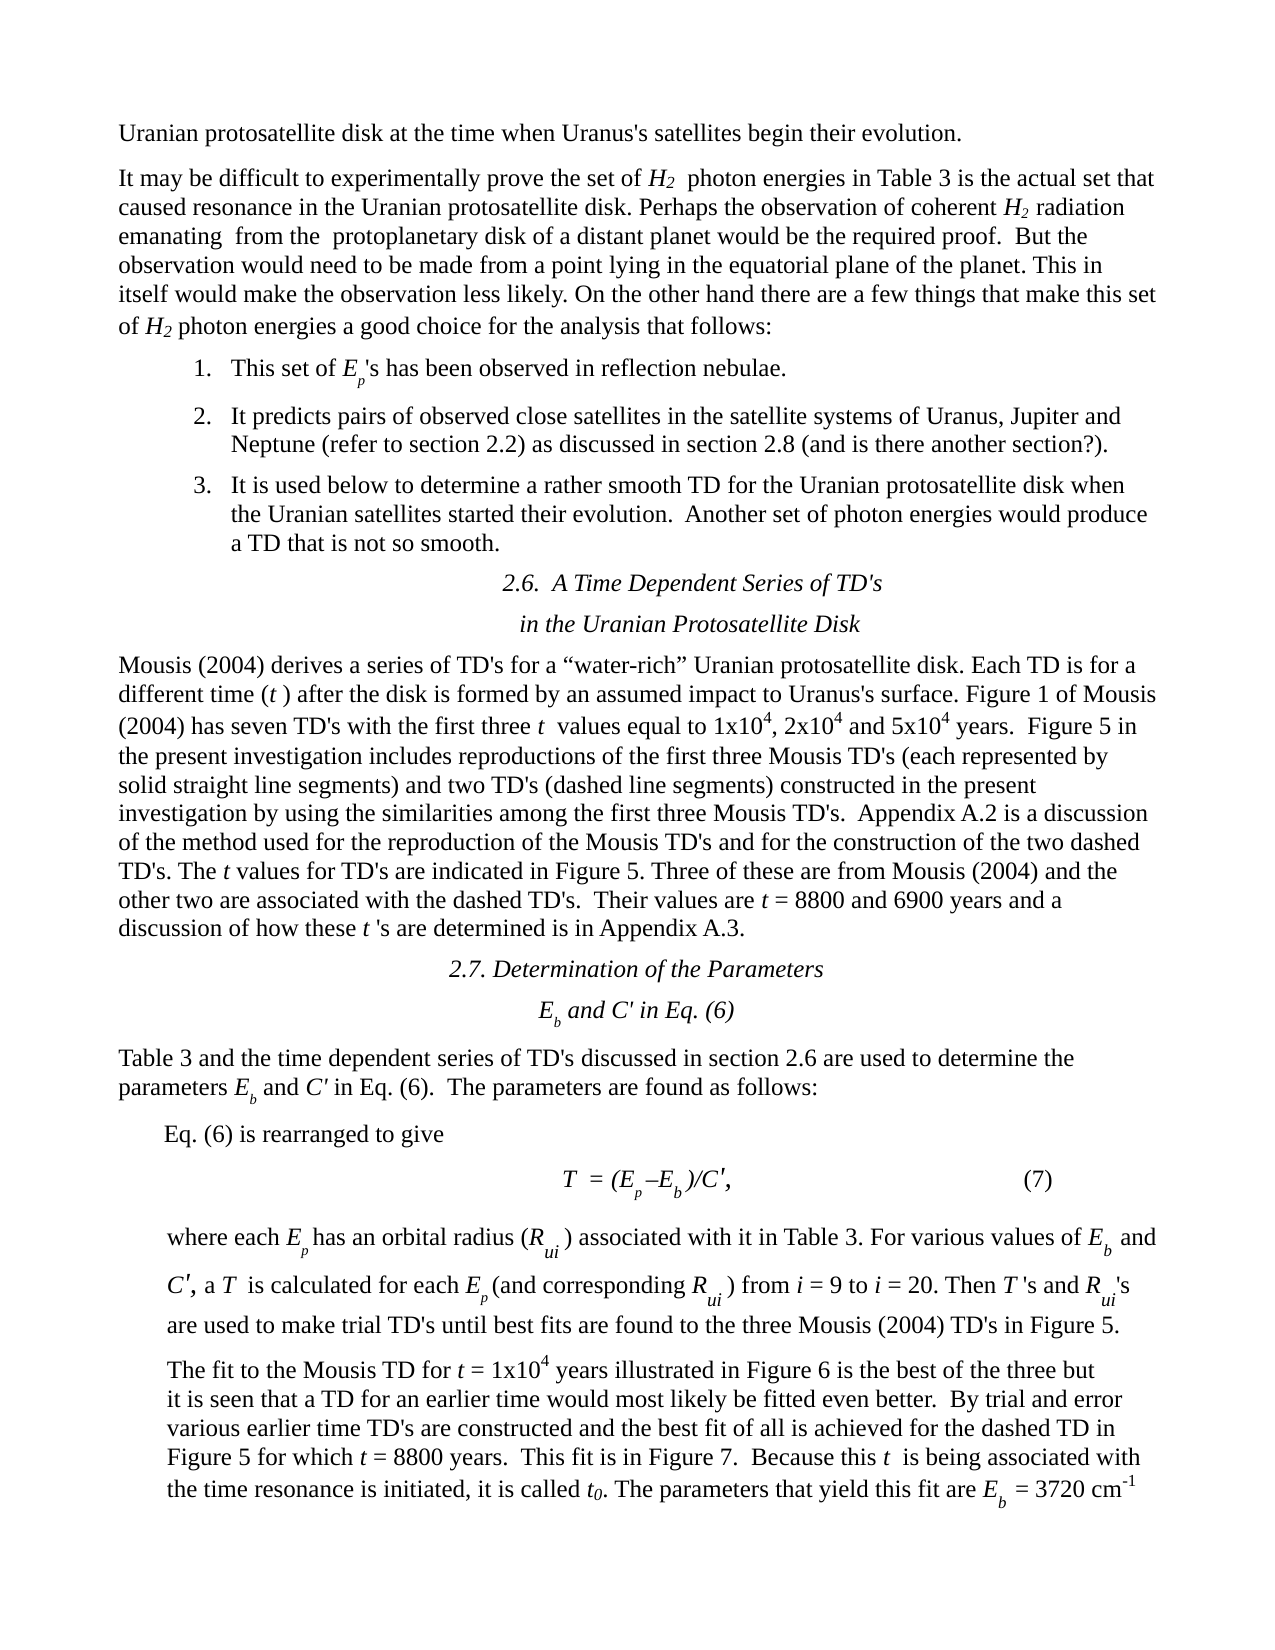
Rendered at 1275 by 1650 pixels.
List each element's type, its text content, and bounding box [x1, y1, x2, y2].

text Mousis (2004) derives a series of TD's for a “water-rich” Uranian protosatellite disk. Each TD is for a different time (t ) after the disk is formed by an assumed impact to Uranus's surface. Figure 1 of Mousis (2004) has seven TD's with the first three t values equal to 1x104, 2x104 and 5x104 years. Figure 5 in the present investigation includes reproductions of the first three Mousis TD's (each represented by solid straight line segments) and two TD's (dashed line segments) constructed in the present investigation by using the similarities among the first three Mousis TD's. Appendix A.2 is a discussion of the method used for the reproduction of the Mousis TD's and for the construction of the two dashed TD's. The t values for TD's are indicated in Figure 5. Three of these are from Mousis (2004) and the other two are associated with the dashed TD's. Their values are t = 8800 and 6900 years and a discussion of how these t 's are determined is in Appendix A.3. [118, 650, 1157, 942]
text where each Ep has an orbital radius (Rui ) associated with it in Table 3. For various values of Eb and C', a T is calculated for each Ep (and corresponding Rui ) from i = 9 to i = 20. Then T 's and Rui's are used to make trial TD's until best fits are found to the three Mousis (2004) TD's in Figure 5. [118, 1214, 1157, 1339]
text Uranian protosatellite disk at the time when Uranus's satellites begin their evolution. [118, 118, 1157, 147]
list This set of Ep's has been observed in reflection nebulae. [193, 353, 1157, 389]
text The fit to the Mousis TD for t = 1x104 years illustrated in Figure 6 is the best of the three but it is seen that a TD for an earlier time would most likely be fitted even better. By trial and error various earlier time TD's are constructed and the best fit of all is achieved for the dashed TD in Figure 5 for which t = 8800 years. This fit is in Figure 7. Because this t is being associated with the time resonance is initiated, it is called t0. The parameters that yield this fit are Eb = 3720 cm-1 [118, 1351, 1157, 1513]
text Table 3 and the time dependent series of TD's discussed in section 2.6 are used to determine the parameters Eb and C' in Eq. (6). The parameters are found as follows: [118, 1043, 1157, 1108]
list T = (Ep –Eb )/C', (7) [156, 1160, 1157, 1202]
list It is used below to determine a rather smooth TD for the Uranian protosatellite disk when the Uranian satellites started their evolution. Another set of photon energies would produce a TD that is not so smooth. [193, 470, 1157, 557]
list in the Uranian Protosatellite Disk [193, 609, 1157, 638]
text Eq. (6) is rearranged to give [118, 1119, 1157, 1148]
text 2.7. Determination of the Parameters [118, 954, 1157, 983]
text It may be difficult to experimentally prove the set of H2 photon energies in Table 3 is the actual set that caused resonance in the Uranian protosatellite disk. Perhaps the observation of coherent H2 radiation emanating from the protoplanetary disk of a distant planet would be the required proof. But the observation would need to be made from a point lying in the equatorial plane of the planet. This in itself would make the observation less likely. On the other hand there are a few things that make this set of H2 photon energies a good choice for the analysis that follows: [118, 159, 1157, 341]
list It predicts pairs of observed close satellites in the satellite systems of Uranus, Jupiter and Neptune (refer to section 2.2) as discussed in section 2.8 (and is there another section?). [193, 401, 1157, 458]
list 2.6. A Time Dependent Series of TD's [193, 568, 1157, 597]
text Eb and C' in Eq. (6) [118, 995, 1157, 1031]
